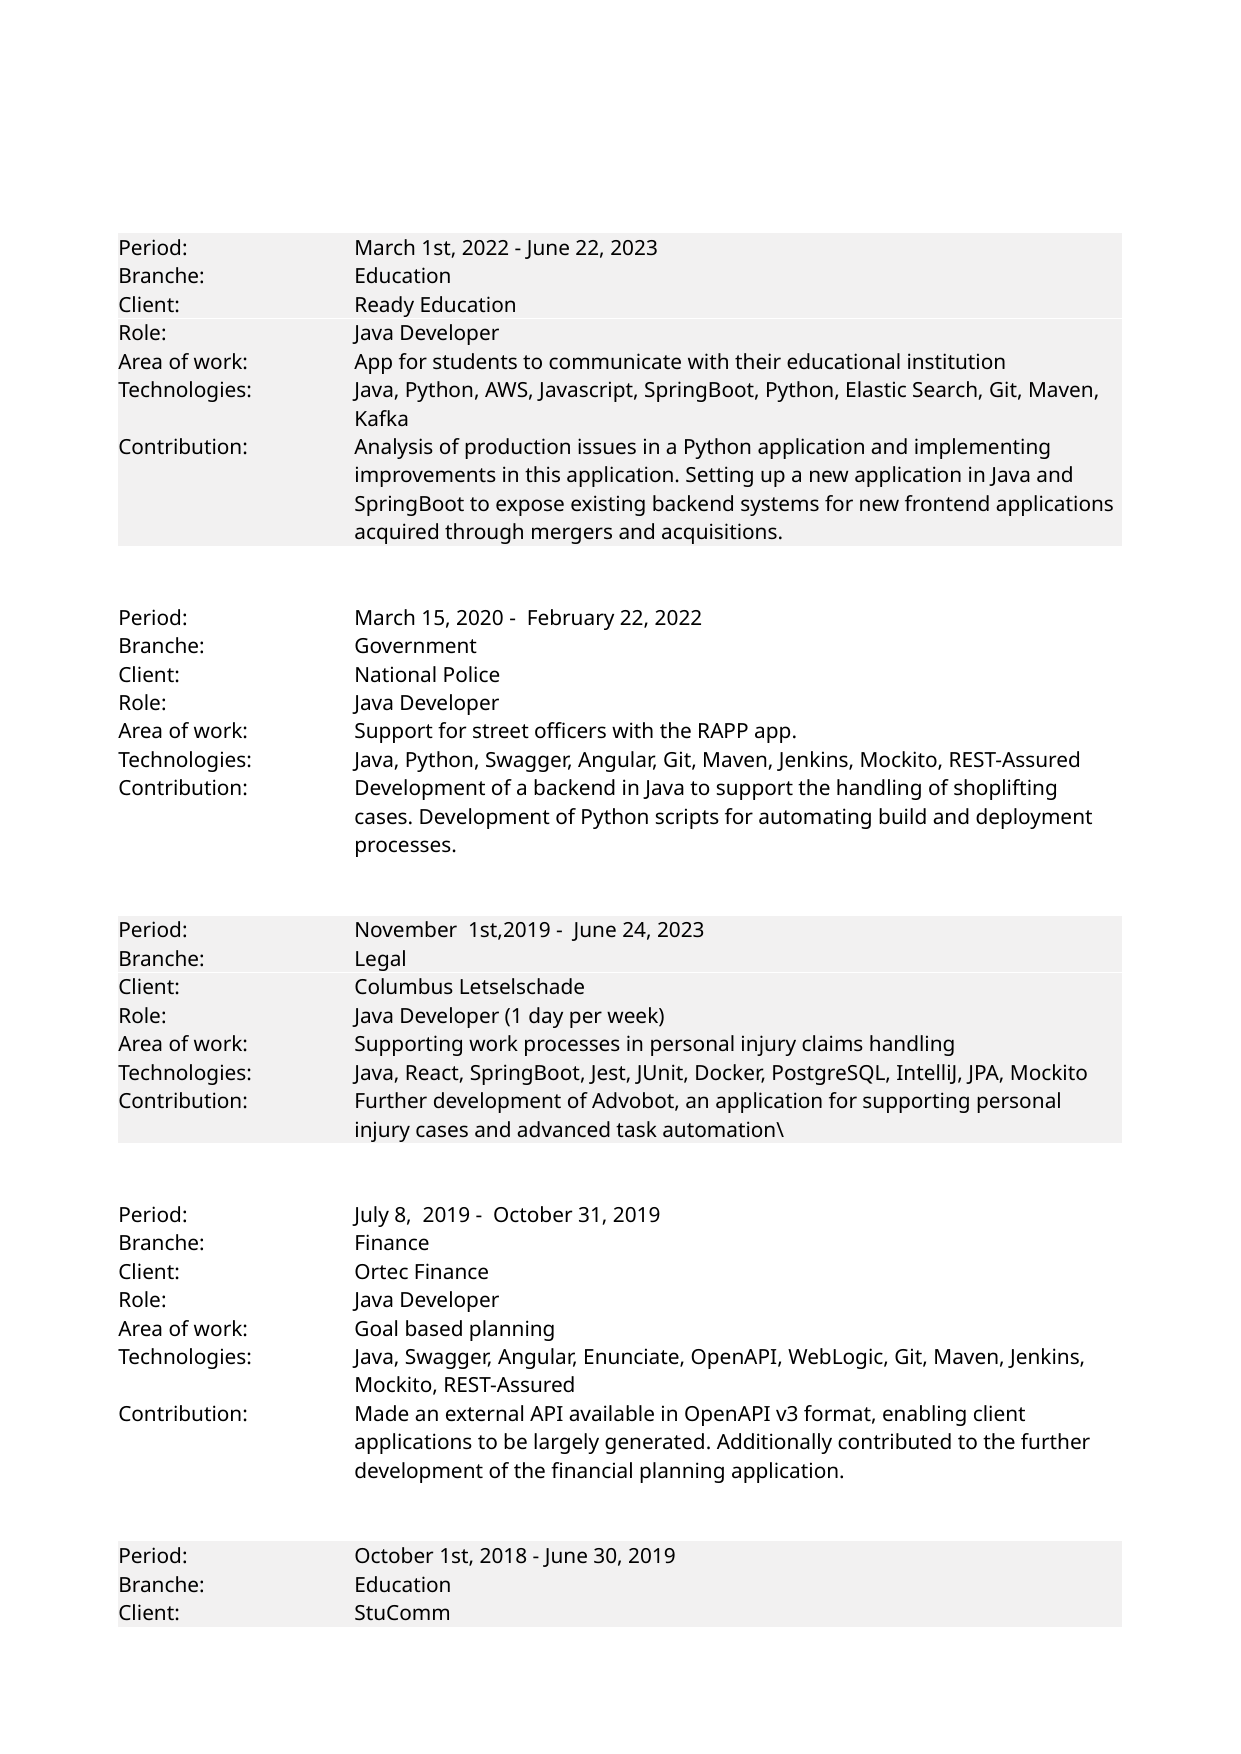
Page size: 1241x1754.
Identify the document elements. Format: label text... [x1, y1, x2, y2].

table_cell Client: [118, 1257, 354, 1285]
table_cell Period: [118, 916, 354, 944]
table_cell Java Developer [354, 688, 1122, 717]
table_cell Ortec Finance [354, 1257, 1122, 1285]
table_cell Java, Python, Swagger, Angular, Git, Maven, Jenkins, Mockito, REST-Assured [354, 745, 1122, 773]
table_cell [354, 887, 1122, 916]
table_cell Branche: [118, 262, 354, 290]
table_cell Contribution: [118, 1399, 354, 1484]
table_cell National Police [354, 660, 1122, 688]
table_cell [354, 205, 1122, 233]
table_cell Contribution: [118, 432, 354, 546]
table_cell Period: [118, 1541, 354, 1570]
table_cell Support for street officers with the RAPP app. [354, 717, 1122, 745]
table_cell [354, 1484, 1122, 1513]
table_cell Contribution: [118, 1086, 354, 1143]
table_cell Client: [118, 973, 354, 1001]
table_cell [118, 176, 354, 205]
table_cell Further development of Advobot, an application for supporting personal injury cases and advanced task automation\ [354, 1086, 1122, 1143]
table_cell Analysis of production issues in a Python application and implementing improvements in this application. Setting up a new application in Java and SpringBoot to expose existing backend systems for new frontend applications acquired through mergers and acquisitions. [354, 432, 1122, 546]
table_cell July 8, 2019 - October 31, 2019 [354, 1200, 1122, 1228]
table_cell Finance [354, 1229, 1122, 1257]
table_cell Period: [118, 1200, 354, 1228]
table_cell Area of work: [118, 1029, 354, 1058]
table_cell StuComm [354, 1598, 1122, 1627]
table_cell November 1st,2019 - June 24, 2023 [354, 916, 1122, 944]
table_cell Role: [118, 1285, 354, 1314]
table_cell Legal [354, 944, 1122, 972]
table_cell Technologies: [118, 1342, 354, 1399]
table_cell March 15, 2020 - February 22, 2022 [354, 603, 1122, 631]
table_cell Ready Education [354, 290, 1122, 318]
table_cell Java Developer [354, 319, 1122, 347]
table_cell Goal based planning [354, 1314, 1122, 1342]
table_cell [118, 205, 354, 233]
table_cell Area of work: [118, 347, 354, 375]
table_cell [118, 1143, 354, 1172]
table_cell App for students to communicate with their educational institution [354, 347, 1122, 375]
table_cell [118, 1484, 354, 1513]
table_cell [354, 859, 1122, 887]
table_cell Role: [118, 1001, 354, 1029]
table_cell [354, 546, 1122, 574]
table_cell Client: [118, 1598, 354, 1627]
table_cell Columbus Letselschade [354, 973, 1122, 1001]
table_cell Client: [118, 290, 354, 318]
table_cell Role: [118, 688, 354, 717]
table_cell Government [354, 631, 1122, 660]
table_cell March 1st, 2022 - June 22, 2023 [354, 233, 1122, 262]
table_cell Branche: [118, 1570, 354, 1598]
table_cell Period: [118, 603, 354, 631]
table_cell Java Developer [354, 1285, 1122, 1314]
table_cell Branche: [118, 944, 354, 972]
table_cell Development of a backend in Java to support the handling of shoplifting cases. Development of Python scripts for automating build and deployment processes. [354, 774, 1122, 859]
table_cell Area of work: [118, 1314, 354, 1342]
table_cell Contribution: [118, 774, 354, 859]
table_cell Education [354, 262, 1122, 290]
table_cell [118, 859, 354, 887]
table_cell [354, 1513, 1122, 1541]
table_cell [354, 574, 1122, 603]
table_cell Branche: [118, 1229, 354, 1257]
table_cell [118, 1513, 354, 1541]
table_cell Client: [118, 660, 354, 688]
table_cell Education [354, 1570, 1122, 1598]
table_cell Technologies: [118, 1058, 354, 1086]
table_cell [354, 1172, 1122, 1200]
table_cell Area of work: [118, 717, 354, 745]
table_cell Java Developer (1 day per week) [354, 1001, 1122, 1029]
table_cell Made an external API available in OpenAPI v3 format, enabling client applications to be largely generated. Additionally contributed to the further development of the financial planning application. [354, 1399, 1122, 1484]
table_cell Java, Swagger, Angular, Enunciate, OpenAPI, WebLogic, Git, Maven, Jenkins, Mockito, REST-Assured [354, 1342, 1122, 1399]
table_cell Java, Python, AWS, Javascript, SpringBoot, Python, Elastic Search, Git, Maven, Kafka [354, 375, 1122, 432]
table_cell Supporting work processes in personal injury claims handling [354, 1029, 1122, 1058]
table_cell [118, 546, 354, 574]
table_cell Technologies: [118, 745, 354, 773]
table_cell [118, 887, 354, 916]
table_cell [118, 1172, 354, 1200]
table_cell Branche: [118, 631, 354, 660]
table_cell [118, 574, 354, 603]
table_cell [354, 176, 1122, 205]
table_cell Role: [118, 319, 354, 347]
table_cell Technologies: [118, 375, 354, 432]
table_cell [354, 1143, 1122, 1172]
table_cell Period: [118, 233, 354, 262]
table_cell October 1st, 2018 - June 30, 2019 [354, 1541, 1122, 1570]
table_cell Java, React, SpringBoot, Jest, JUnit, Docker, PostgreSQL, IntelliJ, JPA, Mockito [354, 1058, 1122, 1086]
